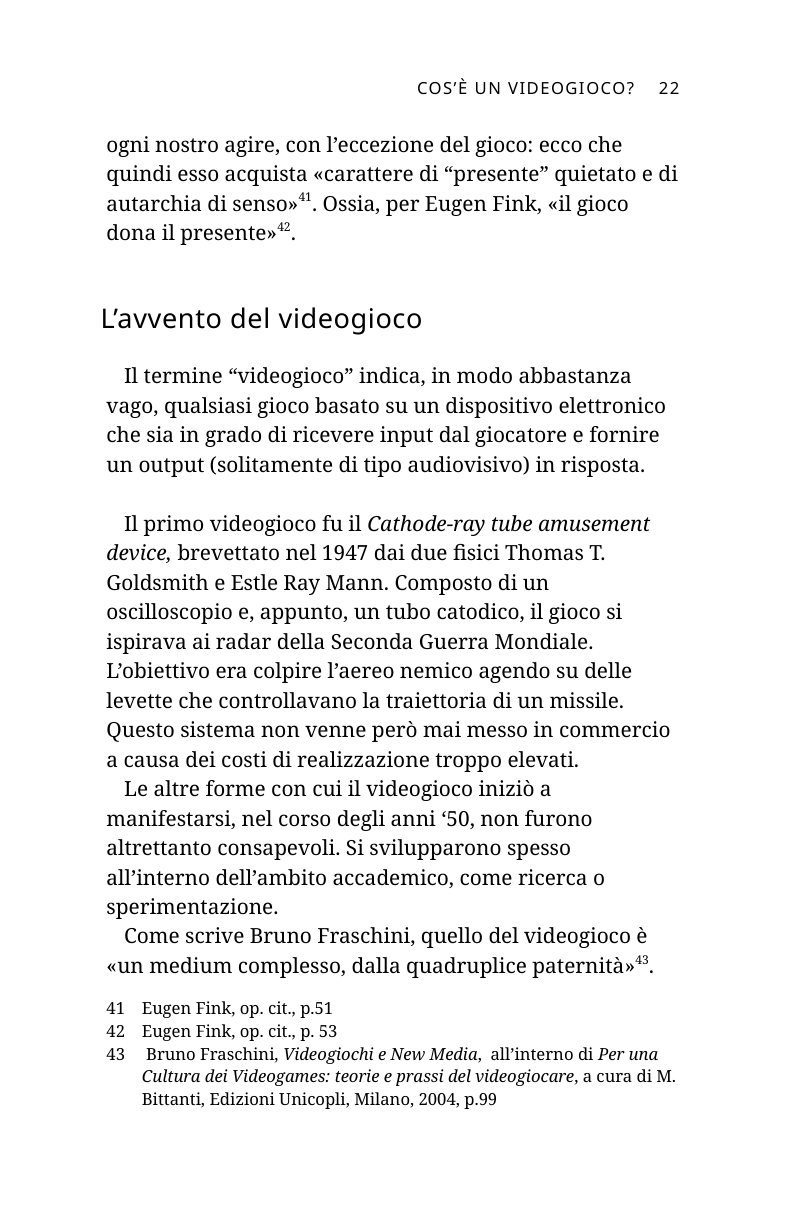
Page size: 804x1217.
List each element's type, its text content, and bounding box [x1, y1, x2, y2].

text Le altre forme con cui il videogioco iniziò a manifestarsi, nel corso degli anni ‘50, non furono altrettanto consapevoli. Si svilupparono spesso all’interno dell’ambito accademico, come ricerca o sperimentazione. [106, 773, 679, 921]
text Eugen Fink, op. cit., p. 53 [106, 1019, 679, 1042]
subtitle L’avvento del videogioco [100, 300, 679, 337]
text Il termine “videogioco” indica, in modo abbastanza vago, qualsiasi gioco basato su un dispositivo elettronico che sia in grado di ricevere input dal giocatore e fornire un output (solitamente di tipo audiovisivo) in risposta. [106, 361, 679, 478]
text Come scrive Bruno Fraschini, quello del videogioco è «un medium complesso, dalla quadruplice paternità». Nato cioè con finalità divergenti: didattiche, dimostrative delle nuove possibilità offerte dalla tecnologia e (più tardi) di puro intrattenimento, da un lato privato e dall’altro pubblico. [106, 921, 679, 979]
text Eugen Fink, op. cit., p.51 [106, 997, 679, 1019]
text Bruno Fraschini, Videogiochi e New Media, all’interno di Per una Cultura dei Videogames: teorie e prassi del videogiocare, a cura di M. Bittanti, Edizioni Unicopli, Milano, 2004, p.99 [106, 1042, 679, 1110]
text Il primo videogioco fu il Cathode-ray tube amusement device, brevettato nel 1947 dai due fisici Thomas T. Goldsmith e Estle Ray Mann. Composto di un oscilloscopio e, appunto, un tubo catodico, il gioco si ispirava ai radar della Seconda Guerra Mondiale. L’obiettivo era colpire l’aereo nemico agendo su delle levette che controllavano la traiettoria di un missile. Questo sistema non venne però mai messo in commercio a causa dei costi di realizzazione troppo elevati. [106, 508, 679, 773]
text ogni nostro agire, con l’eccezione del gioco: ecco che quindi esso acquista «carattere di “presente” quietato e di autarchia di senso». Ossia, per Eugen Fink, «il gioco dona il presente». [106, 129, 679, 247]
